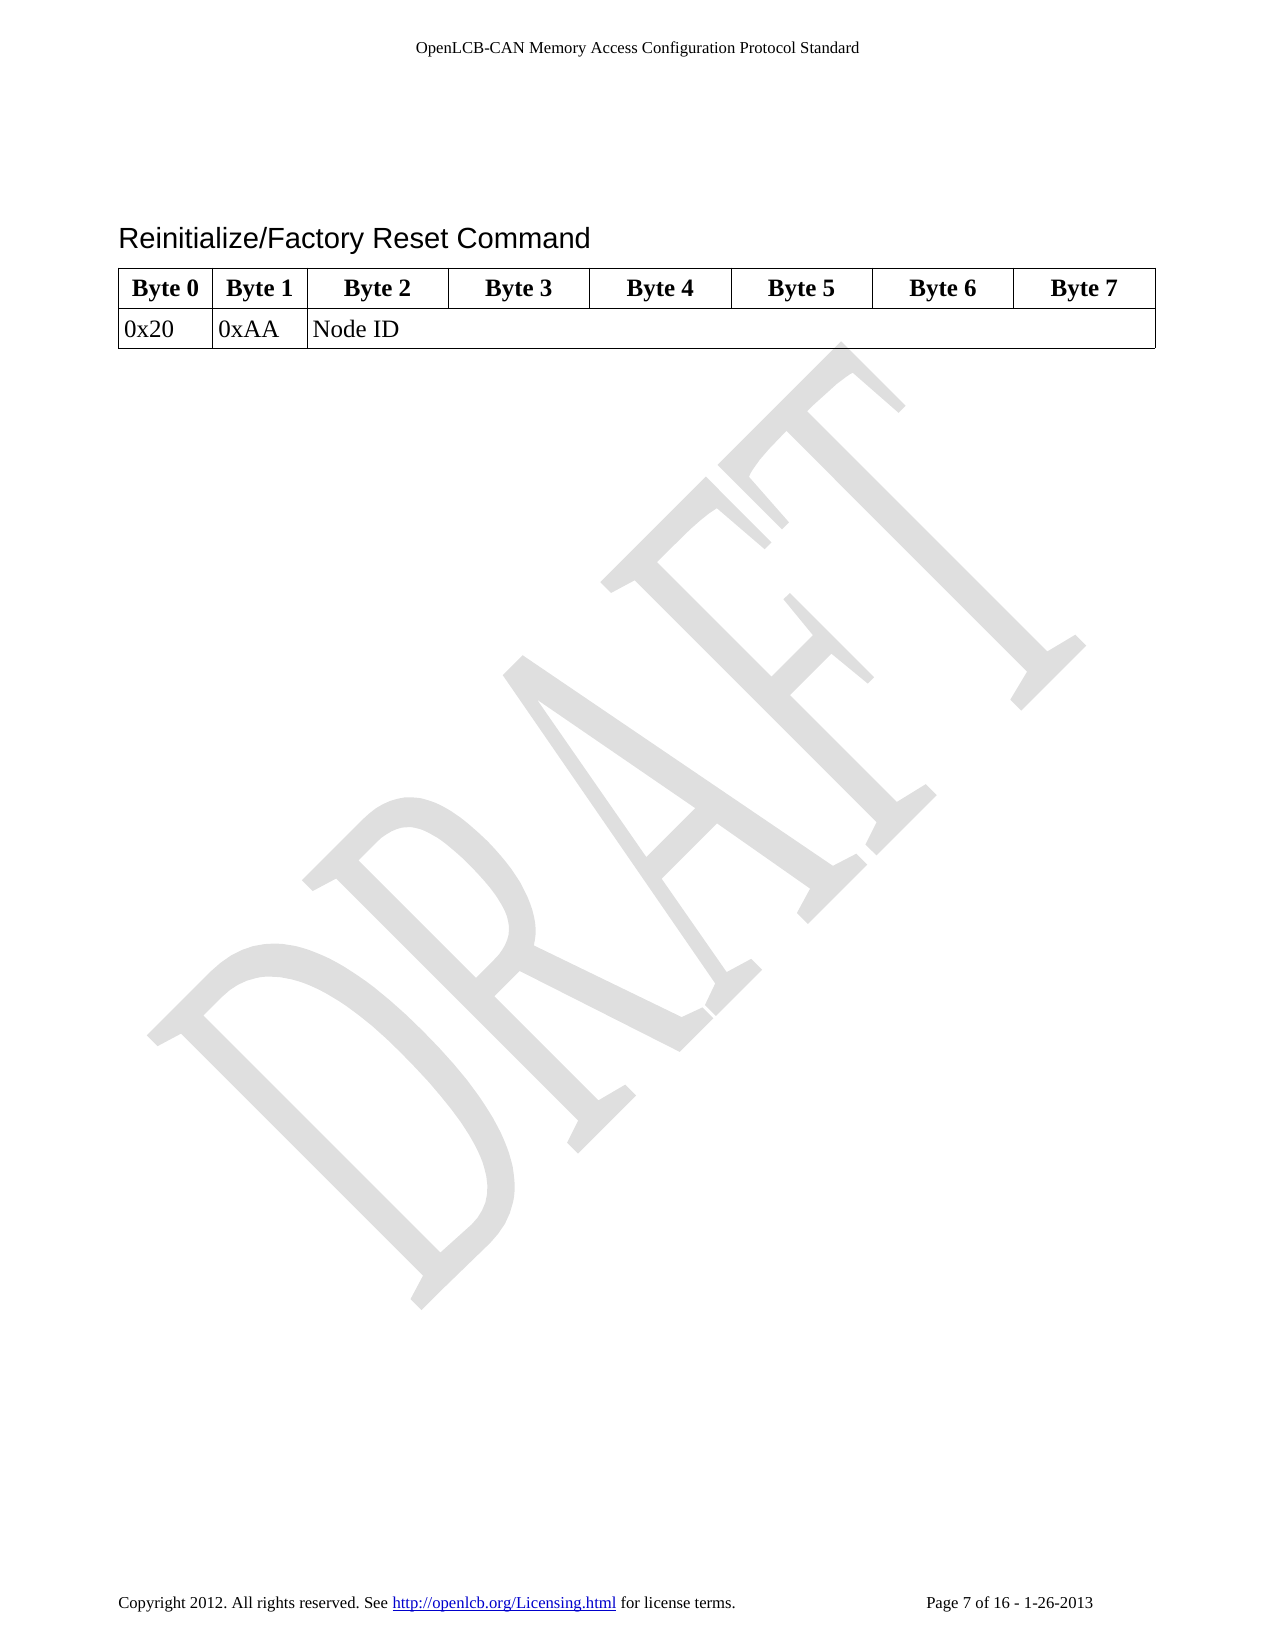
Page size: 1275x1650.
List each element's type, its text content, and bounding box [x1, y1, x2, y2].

table_header Byte 4 [590, 269, 731, 308]
table_header Byte 3 [449, 269, 589, 308]
table_header Byte 5 [732, 269, 872, 308]
table_header Byte 1 [213, 269, 307, 308]
table_header Byte 2 [308, 269, 448, 308]
table_cell 0x20 [119, 309, 212, 348]
subtitle Reinitialize/Factory Reset Command [118, 221, 1157, 255]
table_header Byte 7 [1014, 269, 1155, 308]
table_cell 0xAA [213, 309, 307, 348]
table_header Byte 0 [119, 269, 212, 308]
table_cell Node ID [308, 309, 1155, 348]
table_header Byte 6 [873, 269, 1013, 308]
